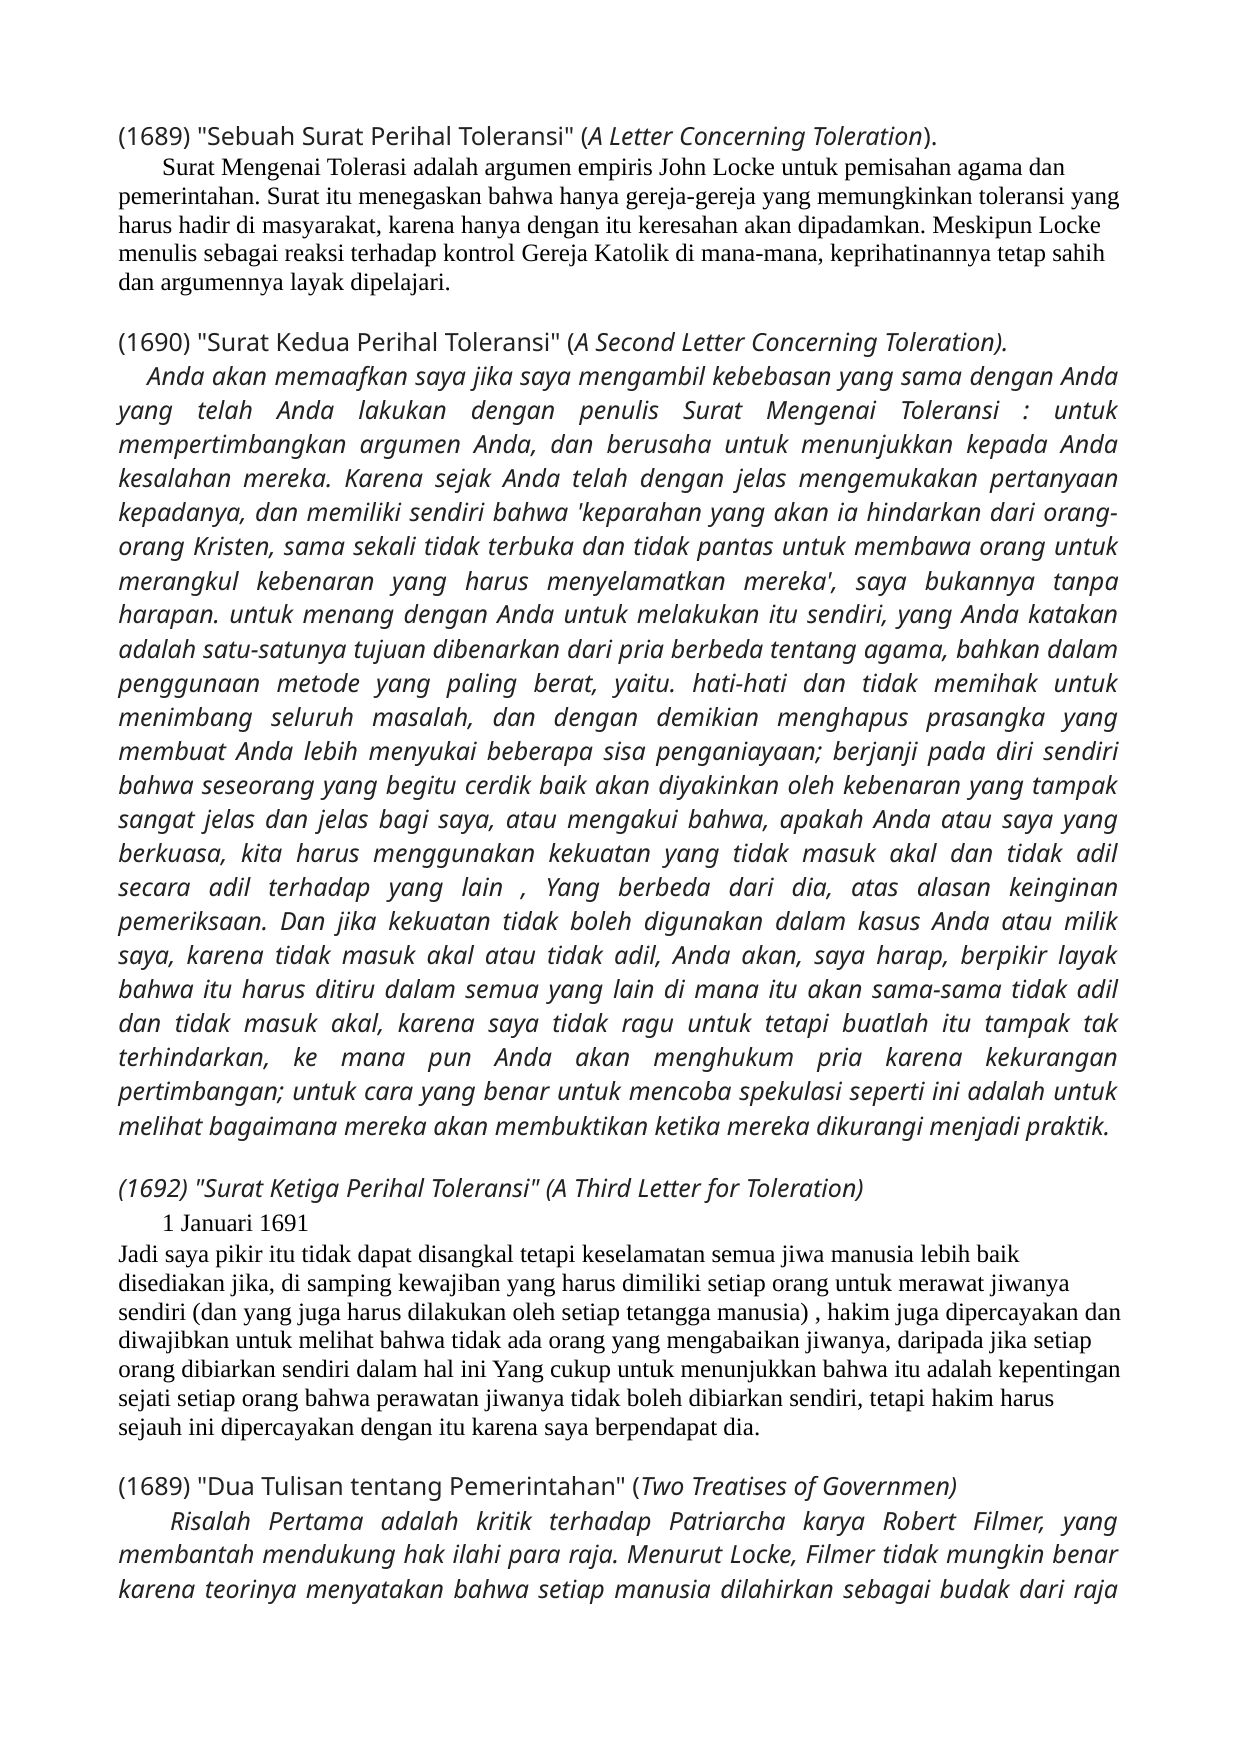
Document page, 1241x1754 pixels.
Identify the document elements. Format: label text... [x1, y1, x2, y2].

list (1689) "Dua Tulisan tentang Pemerintahan" (Two Treatises of Governmen) [118, 1469, 1122, 1503]
list Risalah Pertama adalah kritik terhadap Patriarcha karya Robert Filmer, yang membantah mendukung hak ilahi para raja. Menurut Locke, Filmer tidak mungkin benar karena teorinya menyatakan bahwa setiap manusia dilahirkan sebagai budak dari raja [118, 1503, 1122, 1605]
list Anda akan memaafkan saya jika saya mengambil kebebasan yang sama dengan Anda yang telah Anda lakukan dengan penulis Surat Mengenai Toleransi : untuk mempertimbangkan argumen Anda, dan berusaha untuk menunjukkan kepada Anda kesalahan mereka. Karena sejak Anda telah dengan jelas mengemukakan pertanyaan kepadanya, dan memiliki sendiri bahwa 'keparahan yang akan ia hindarkan dari orang-orang Kristen, sama sekali tidak terbuka dan tidak pantas untuk membawa orang untuk merangkul kebenaran yang harus menyelamatkan mereka', saya bukannya tanpa harapan. untuk menang dengan Anda untuk melakukan itu sendiri, yang Anda katakan adalah satu-satunya tujuan dibenarkan dari pria berbeda tentang agama, bahkan dalam penggunaan metode yang paling berat, yaitu. hati-hati dan tidak memihak untuk menimbang seluruh masalah, dan dengan demikian menghapus prasangka yang membuat Anda lebih menyukai beberapa sisa penganiayaan; berjanji pada diri sendiri bahwa seseorang yang begitu cerdik baik akan diyakinkan oleh kebenaran yang tampak sangat jelas dan jelas bagi saya, atau mengakui bahwa, apakah Anda atau saya yang berkuasa, kita harus menggunakan kekuatan yang tidak masuk akal dan tidak adil secara adil terhadap yang lain , Yang berbeda dari dia, atas alasan keinginan pemeriksaan. Dan jika kekuatan tidak boleh digunakan dalam kasus Anda atau milik saya, karena tidak masuk akal atau tidak adil, Anda akan, saya harap, berpikir layak bahwa itu harus ditiru dalam semua yang lain di mana itu akan sama-sama tidak adil dan tidak masuk akal, karena saya tidak ragu untuk tetapi buatlah itu tampak tak terhindarkan, ke mana pun Anda akan menghukum pria karena kekurangan pertimbangan; untuk cara yang benar untuk mencoba spekulasi seperti ini adalah untuk melihat bagaimana mereka akan membuktikan ketika mereka dikurangi menjadi praktik. [118, 359, 1122, 1142]
text Jadi saya pikir itu tidak dapat disangkal tetapi keselamatan semua jiwa manusia lebih baik disediakan jika, di samping kewajiban yang harus dimiliki setiap orang untuk merawat jiwanya sendiri (dan yang juga harus dilakukan oleh setiap tetangga manusia) , hakim juga dipercayakan dan diwajibkan untuk melihat bahwa tidak ada orang yang mengabaikan jiwanya, daripada jika setiap orang dibiarkan sendiri dalam hal ini Yang cukup untuk menunjukkan bahwa itu adalah kepentingan sejati setiap orang bahwa perawatan jiwanya tidak boleh dibiarkan sendiri, tetapi hakim harus sejauh ini dipercayakan dengan itu karena saya berpendapat dia. [118, 1239, 1122, 1440]
text Surat Mengenai Tolerasi adalah argumen empiris John Locke untuk pemisahan agama dan pemerintahan. Surat itu menegaskan bahwa hanya gereja-gereja yang memungkinkan toleransi yang harus hadir di masyarakat, karena hanya dengan itu keresahan akan dipadamkan. Meskipun Locke menulis sebagai reaksi terhadap kontrol Gereja Katolik di mana-mana, keprihatinannya tetap sahih dan argumennya layak dipelajari. [118, 152, 1122, 296]
list (1689) "Sebuah Surat Perihal Toleransi" (A Letter Concerning Toleration). [118, 118, 1122, 152]
list (1690) "Surat Kedua Perihal Toleransi" (A Second Letter Concerning Toleration). [118, 325, 1122, 359]
list (1692) "Surat Ketiga Perihal Toleransi" (A Third Letter for Toleration) [118, 1171, 1122, 1205]
list 1 Januari 1691 [118, 1205, 1122, 1239]
